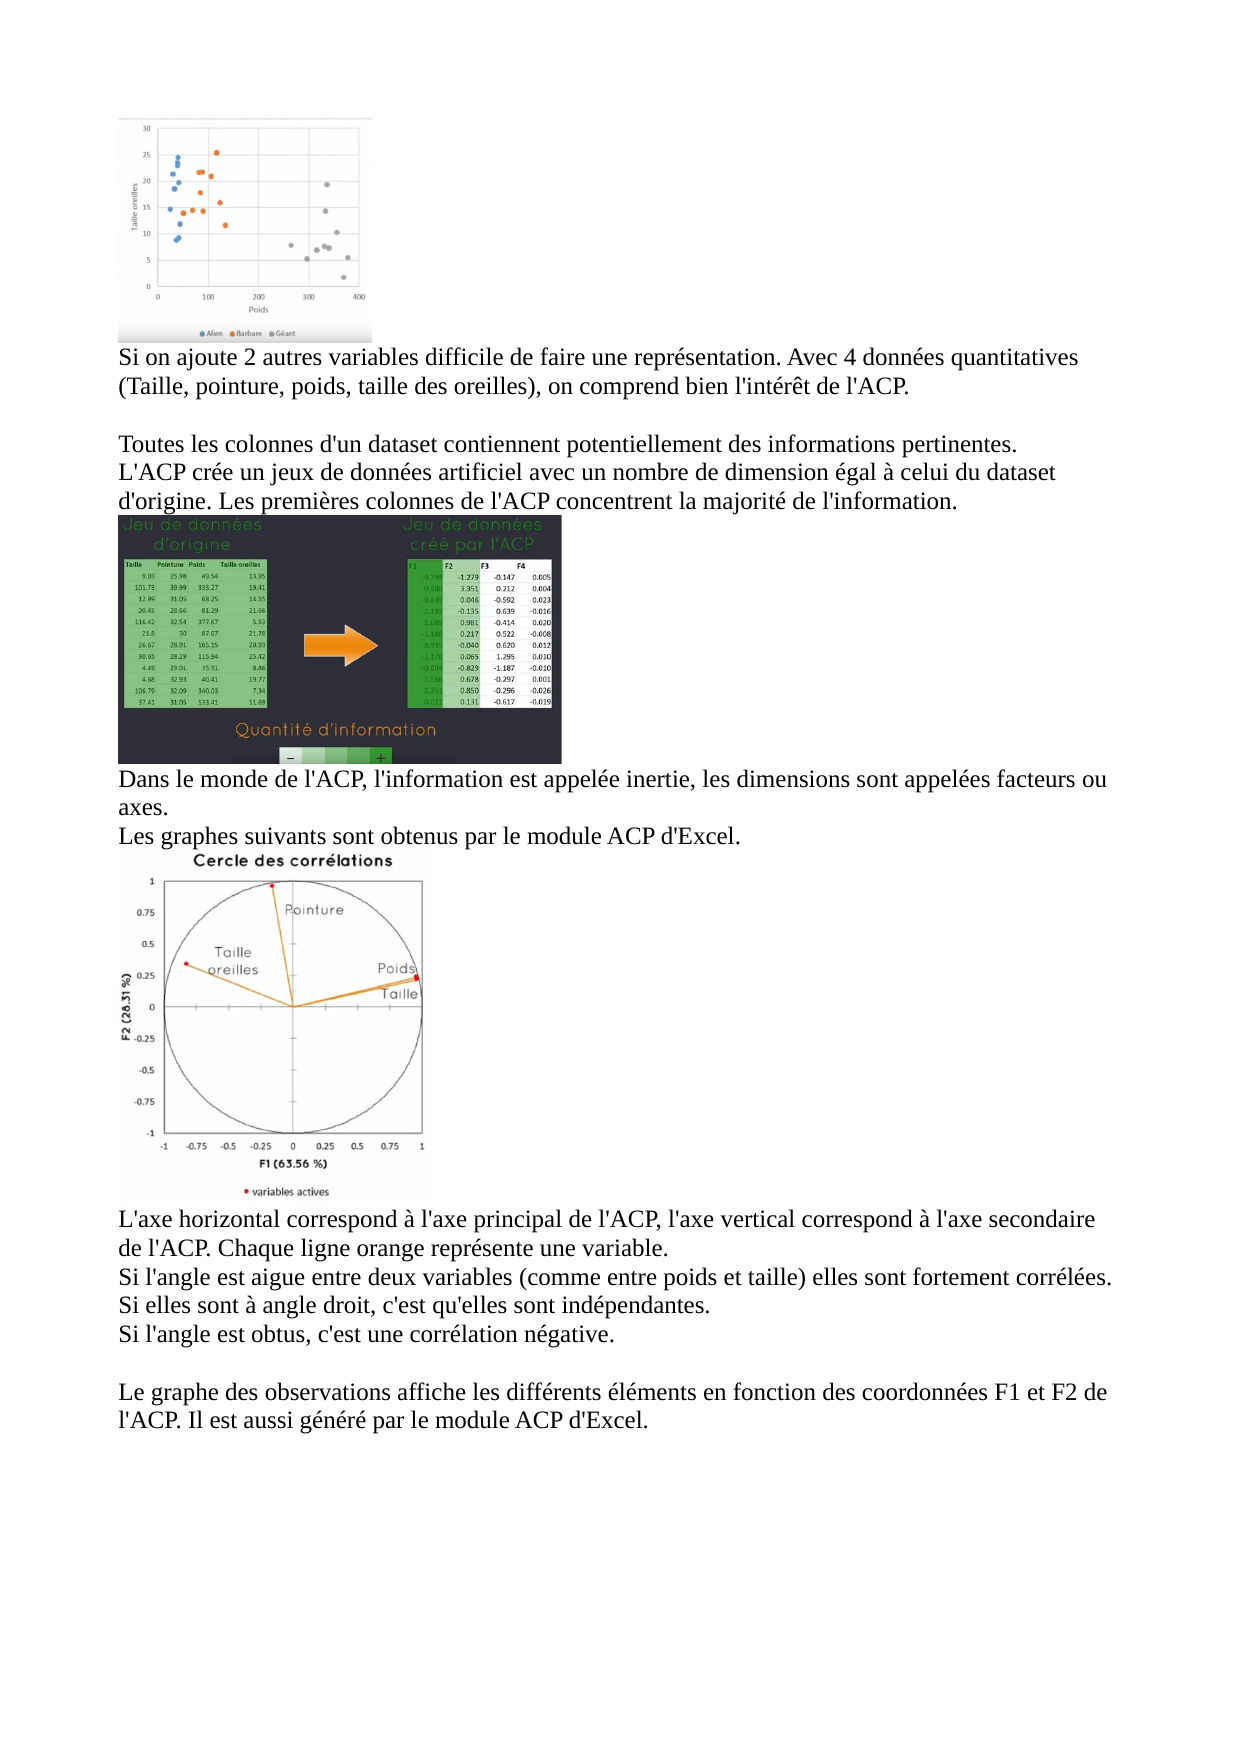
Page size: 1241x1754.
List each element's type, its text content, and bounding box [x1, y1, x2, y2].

text Dans le monde de l'ACP, l'information est appelée inertie, les dimensions sont appelées facteurs ou axes. [118, 764, 1122, 821]
picture [118, 118, 373, 343]
text Si l'angle est aigue entre deux variables (comme entre poids et taille) elles sont fortement corrélées. [118, 1262, 1122, 1291]
text Si on ajoute 2 autres variables difficile de faire une représentation. Avec 4 données quantitatives (Taille, pointure, poids, taille des oreilles), on comprend bien l'intérêt de l'ACP. [118, 342, 1122, 400]
text Le graphe des observations affiche les différents éléments en fonction des coordonnées F1 et F2 de l'ACP. Il est aussi généré par le module ACP d'Excel. [118, 1377, 1122, 1434]
picture [118, 515, 562, 764]
text Si elles sont à angle droit, c'est qu'elles sont indépendantes. [118, 1291, 1122, 1319]
text L'axe horizontal correspond à l'axe principal de l'ACP, l'axe vertical correspond à l'axe secondaire de l'ACP. Chaque ligne orange représente une variable. [118, 1204, 1122, 1262]
picture [118, 850, 436, 1205]
text Les graphes suivants sont obtenus par le module ACP d'Excel. [118, 821, 1122, 850]
text Si l'angle est obtus, c'est une corrélation négative. [118, 1319, 1122, 1348]
text L'ACP crée un jeux de données artificiel avec un nombre de dimension égal à celui du dataset d'origine. Les premières colonnes de l'ACP concentrent la majorité de l'information. [118, 457, 1122, 515]
text Toutes les colonnes d'un dataset contiennent potentiellement des informations pertinentes. [118, 429, 1122, 457]
